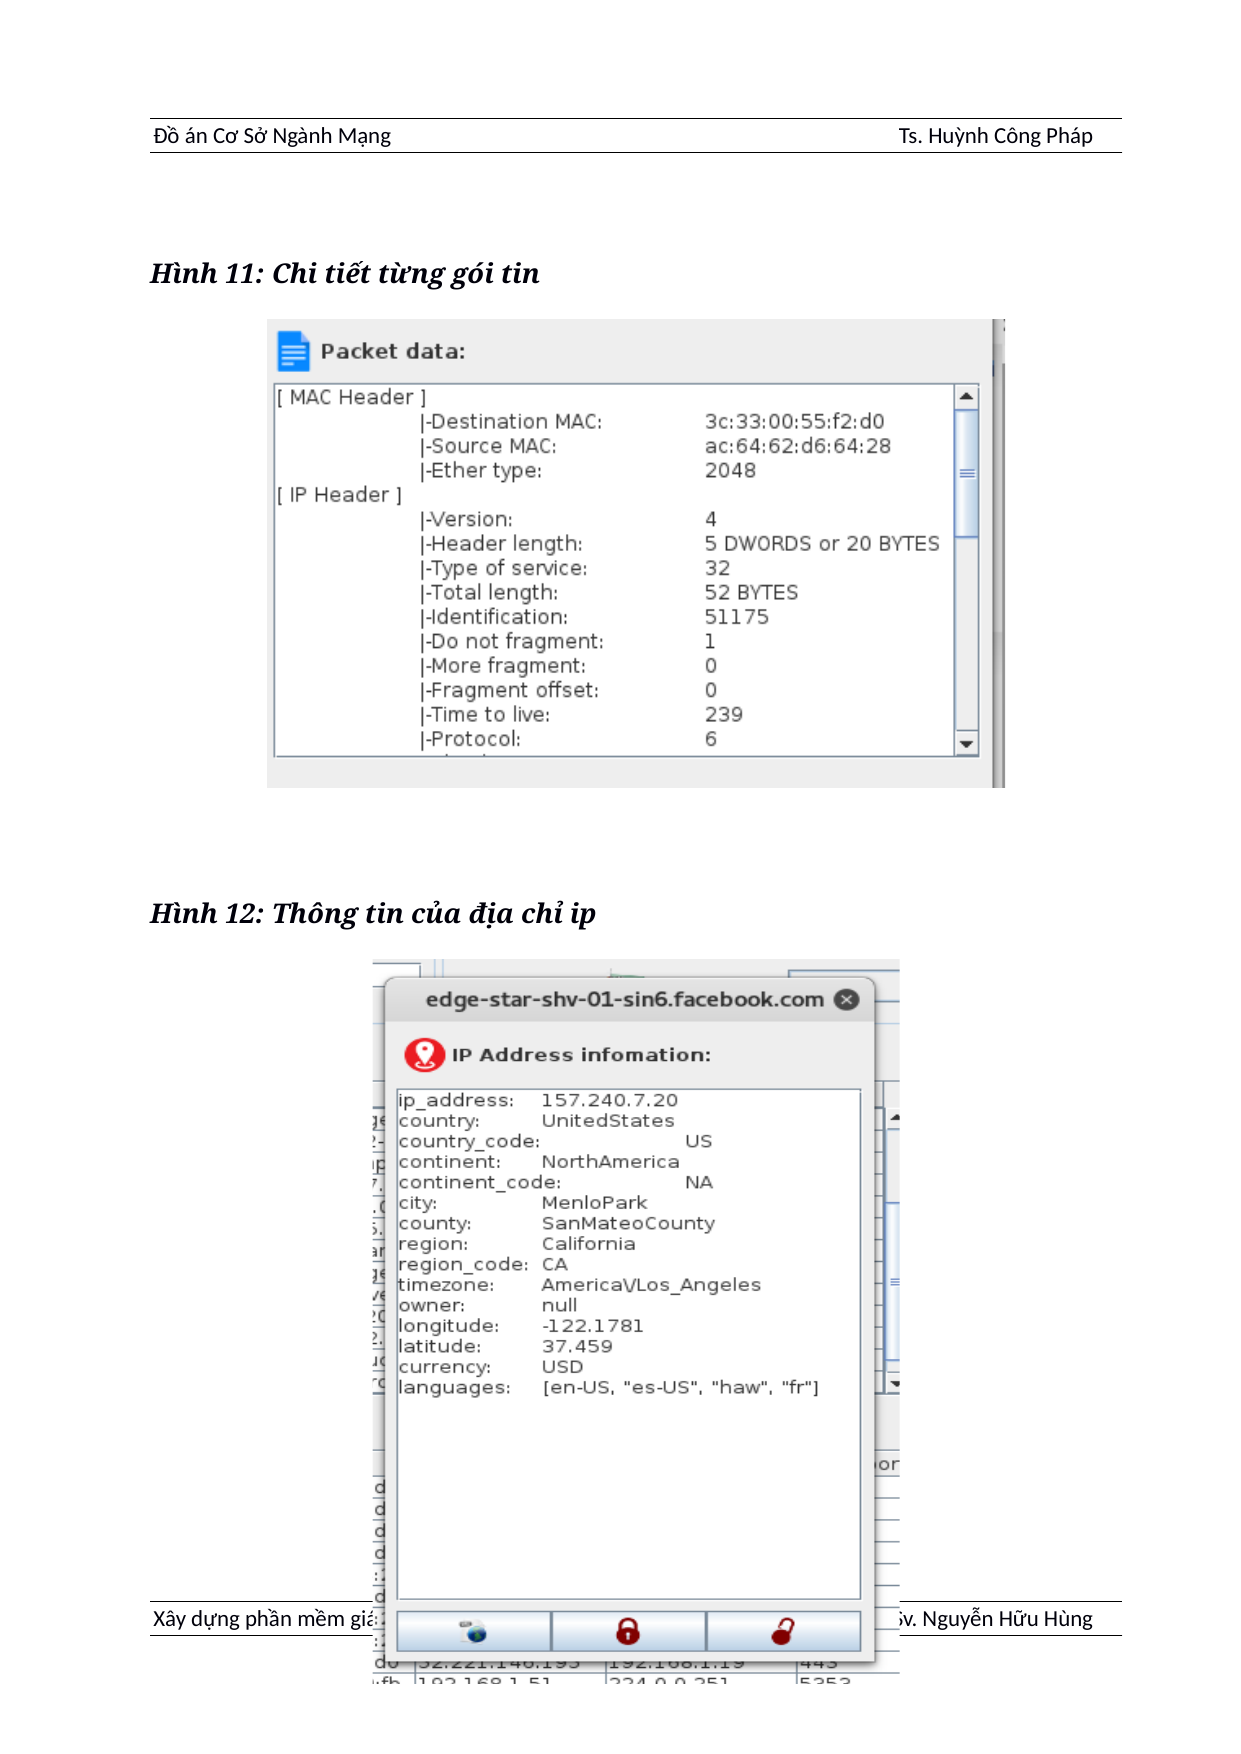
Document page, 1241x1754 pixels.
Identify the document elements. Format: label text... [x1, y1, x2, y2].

text Hình 11: Chi tiết từng gói tin [150, 254, 1122, 291]
picture [385, 959, 894, 1684]
text Hình 12: Thông tin của địa chỉ ip [150, 894, 1122, 931]
picture [907, 319, 1006, 788]
